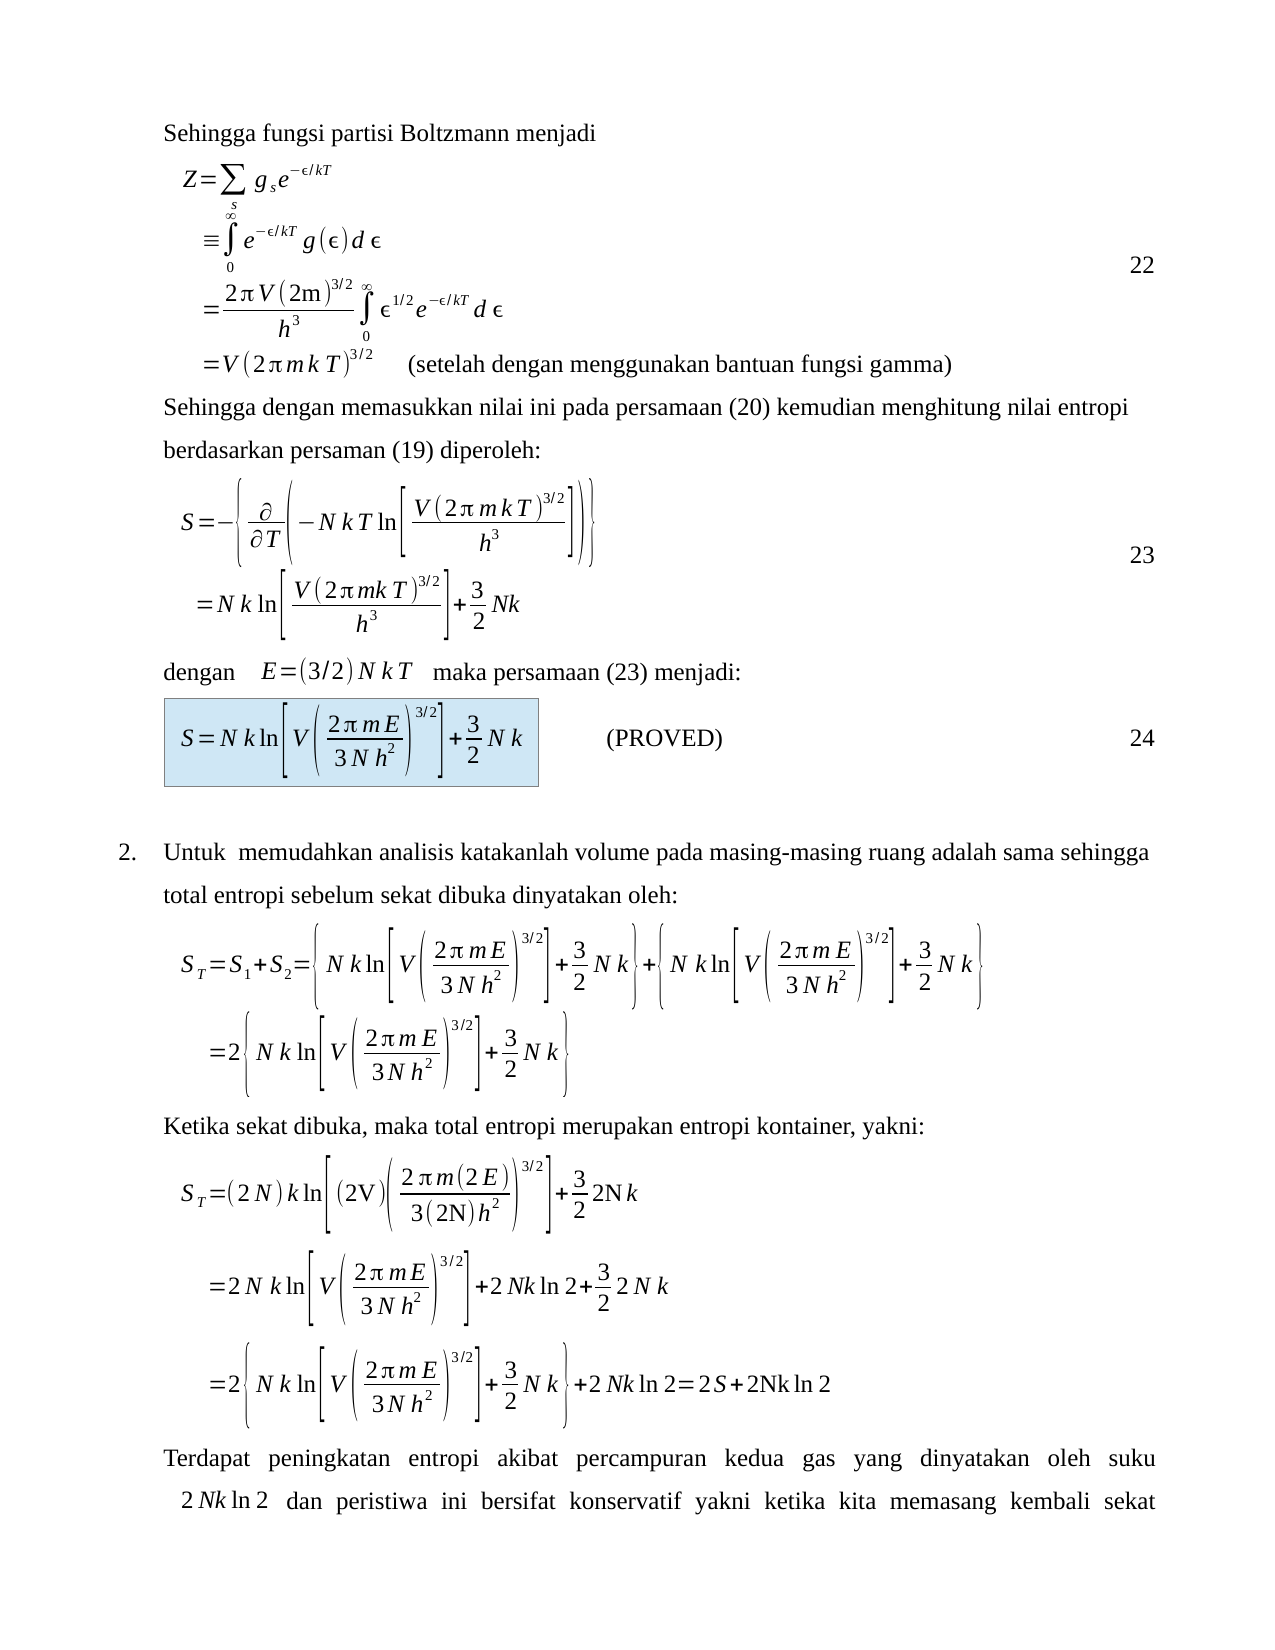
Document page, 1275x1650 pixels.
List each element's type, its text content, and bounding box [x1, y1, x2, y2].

list Sehingga dengan memasukkan nilai ini pada persamaan (20) kemudian menghitung nilai entropi berdasarkan persaman (19) diperoleh: [118, 392, 1157, 464]
list Terdapat peningkatan entropi akibat percampuran kedua gas yang dinyatakan oleh suku dan peristiwa ini bersifat konservatif yakni ketika kita memasang kembali sekat [118, 1443, 1157, 1514]
list (PROVED) 24 [539, 701, 1157, 779]
list Sehingga fungsi partisi Boltzmann menjadi [118, 118, 1157, 147]
list 22 [118, 161, 1157, 378]
list Untuk memudahkan analisis katakanlah volume pada masing-masing ruang adalah sama sehingga total entropi sebelum sekat dibuka dinyatakan oleh: [118, 837, 1157, 908]
list [118, 701, 164, 779]
list 23 dengan maka persamaan (23) menjadi: [118, 478, 1157, 686]
list Ketika sekat dibuka, maka total entropi merupakan entropi kontainer, yakni: [118, 1111, 1157, 1140]
